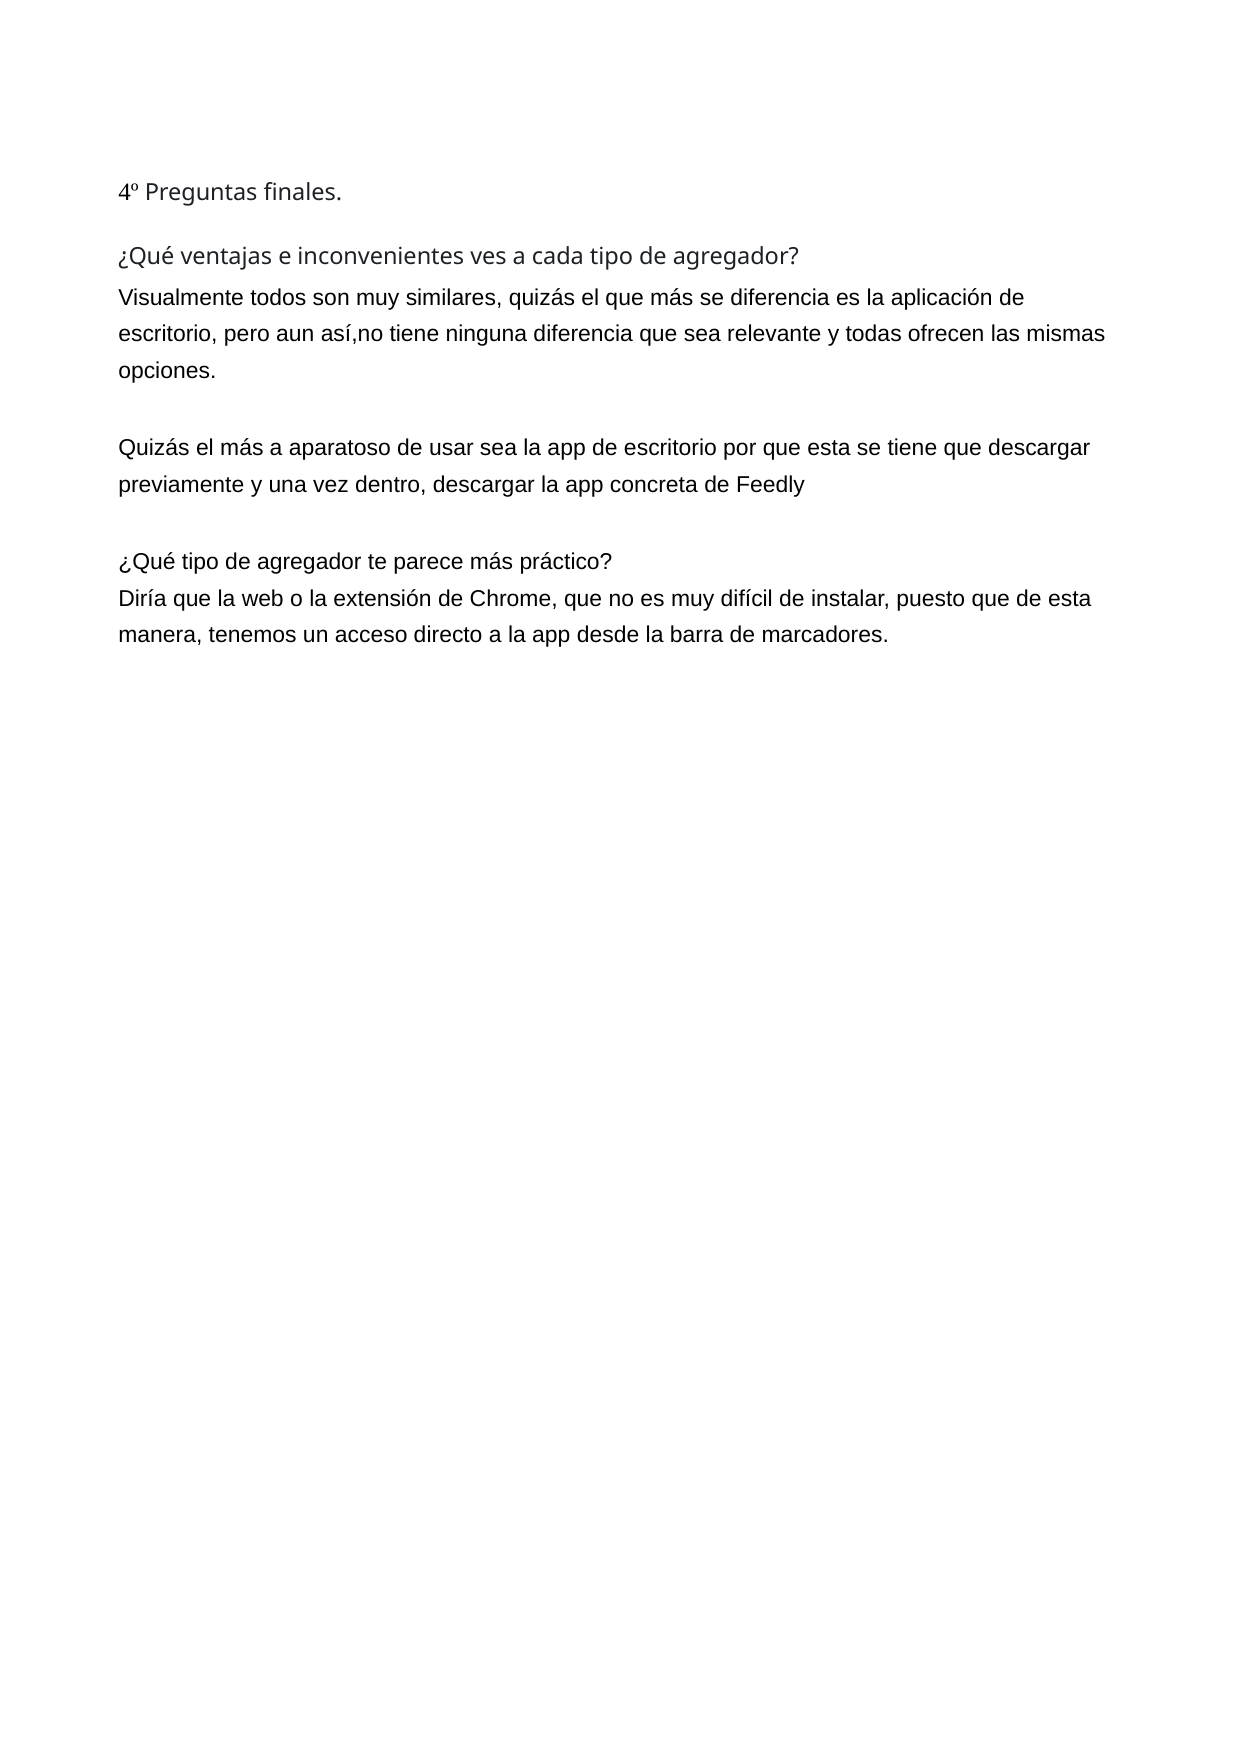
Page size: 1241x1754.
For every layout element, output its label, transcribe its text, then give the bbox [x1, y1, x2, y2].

text ¿Qué tipo de agregador te parece más práctico? [118, 548, 1122, 575]
text 4º Preguntas finales. [118, 176, 1122, 208]
text Visualmente todos son muy similares, quizás el que más se diferencia es la aplicación de escritorio, pero aun así,no tiene ninguna diferencia que sea relevante y todas ofrecen las mismas opciones. [118, 284, 1122, 383]
text Quizás el más a aparatoso de usar sea la app de escritorio por que esta se tiene que descargar previamente y una vez dentro, descargar la app concreta de Feedly [118, 434, 1122, 497]
text ¿Qué ventajas e inconvenientes ves a cada tipo de agregador? [118, 239, 1122, 272]
text Diría que la web o la extensión de Chrome, que no es muy difícil de instalar, puesto que de esta manera, tenemos un acceso directo a la app desde la barra de marcadores. [118, 585, 1122, 647]
